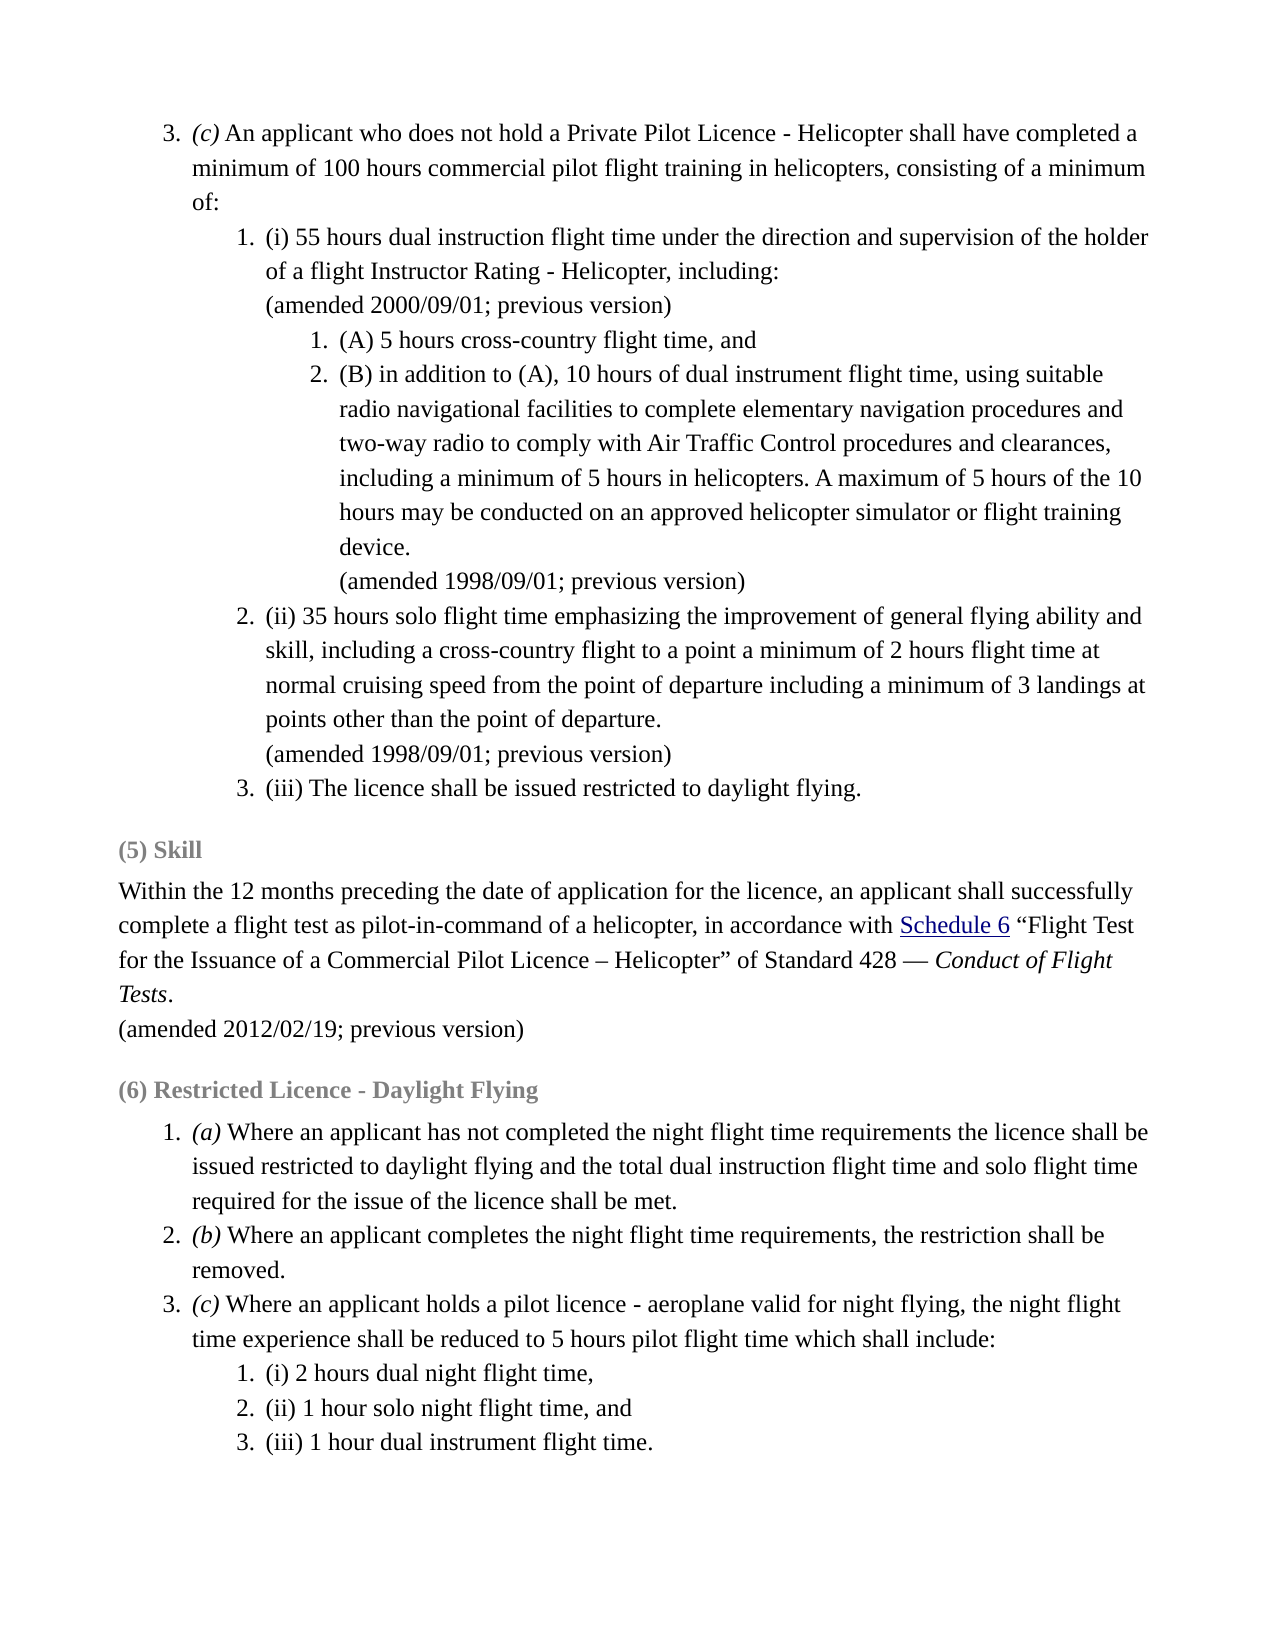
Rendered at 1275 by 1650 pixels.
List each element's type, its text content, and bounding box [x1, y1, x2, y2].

list (c) Where an applicant holds a pilot licence - aeroplane valid for night flying, the night flight time experience shall be reduced to 5 hours pilot flight time which shall include: [162, 1289, 1157, 1352]
list (a) Where an applicant has not completed the night flight time requirements the licence shall be issued restricted to daylight flying and the total dual instruction flight time and solo flight time required for the issue of the licence shall be met. [162, 1117, 1157, 1214]
list (c) An applicant who does not hold a Private Pilot Licence - Helicopter shall have completed a minimum of 100 hours commercial pilot flight training in helicopters, consisting of a minimum of: [162, 118, 1157, 216]
subtitle (5) Skill [118, 835, 1157, 863]
list (B) in addition to (A), 10 hours of dual instrument flight time, using suitable radio navigational facilities to complete elementary navigation procedures and two-way radio to comply with Air Traffic Control procedures and clearances, including a minimum of 5 hours in helicopters. A maximum of 5 hours of the 10 hours may be conducted on an approved helicopter simulator or flight training device. (amended 1998/09/01; previous version) [309, 359, 1157, 595]
list (i) 2 hours dual night flight time, [236, 1358, 1157, 1387]
list (ii) 35 hours solo flight time emphasizing the improvement of general flying ability and skill, including a cross-country flight to a point a minimum of 2 hours flight time at normal cruising speed from the point of departure including a minimum of 3 landings at points other than the point of departure. (amended 1998/09/01; previous version) [236, 601, 1157, 767]
list (A) 5 hours cross-country flight time, and [309, 325, 1157, 354]
list (iii) The licence shall be issued restricted to daylight flying. [236, 773, 1157, 802]
list (b) Where an applicant completes the night flight time requirements, the restriction shall be removed. [162, 1220, 1157, 1283]
list (i) 55 hours dual instruction flight time under the direction and supervision of the holder of a flight Instructor Rating - Helicopter, including: (amended 2000/09/01; previous version) [236, 222, 1157, 319]
subtitle (6) Restricted Licence - Daylight Flying [118, 1076, 1157, 1104]
list (ii) 1 hour solo night flight time, and [236, 1393, 1157, 1421]
list (iii) 1 hour dual instrument flight time. [236, 1427, 1157, 1456]
text Within the 12 months preceding the date of application for the licence, an applicant shall successfully complete a flight test as pilot-in-command of a helicopter, in accordance with Schedule 6 “Flight Test for the Issuance of a Commercial Pilot Licence – Helicopter” of Standard 428 — Conduct of Flight Tests. (amended 2012/02/19; previous version) [118, 876, 1157, 1043]
